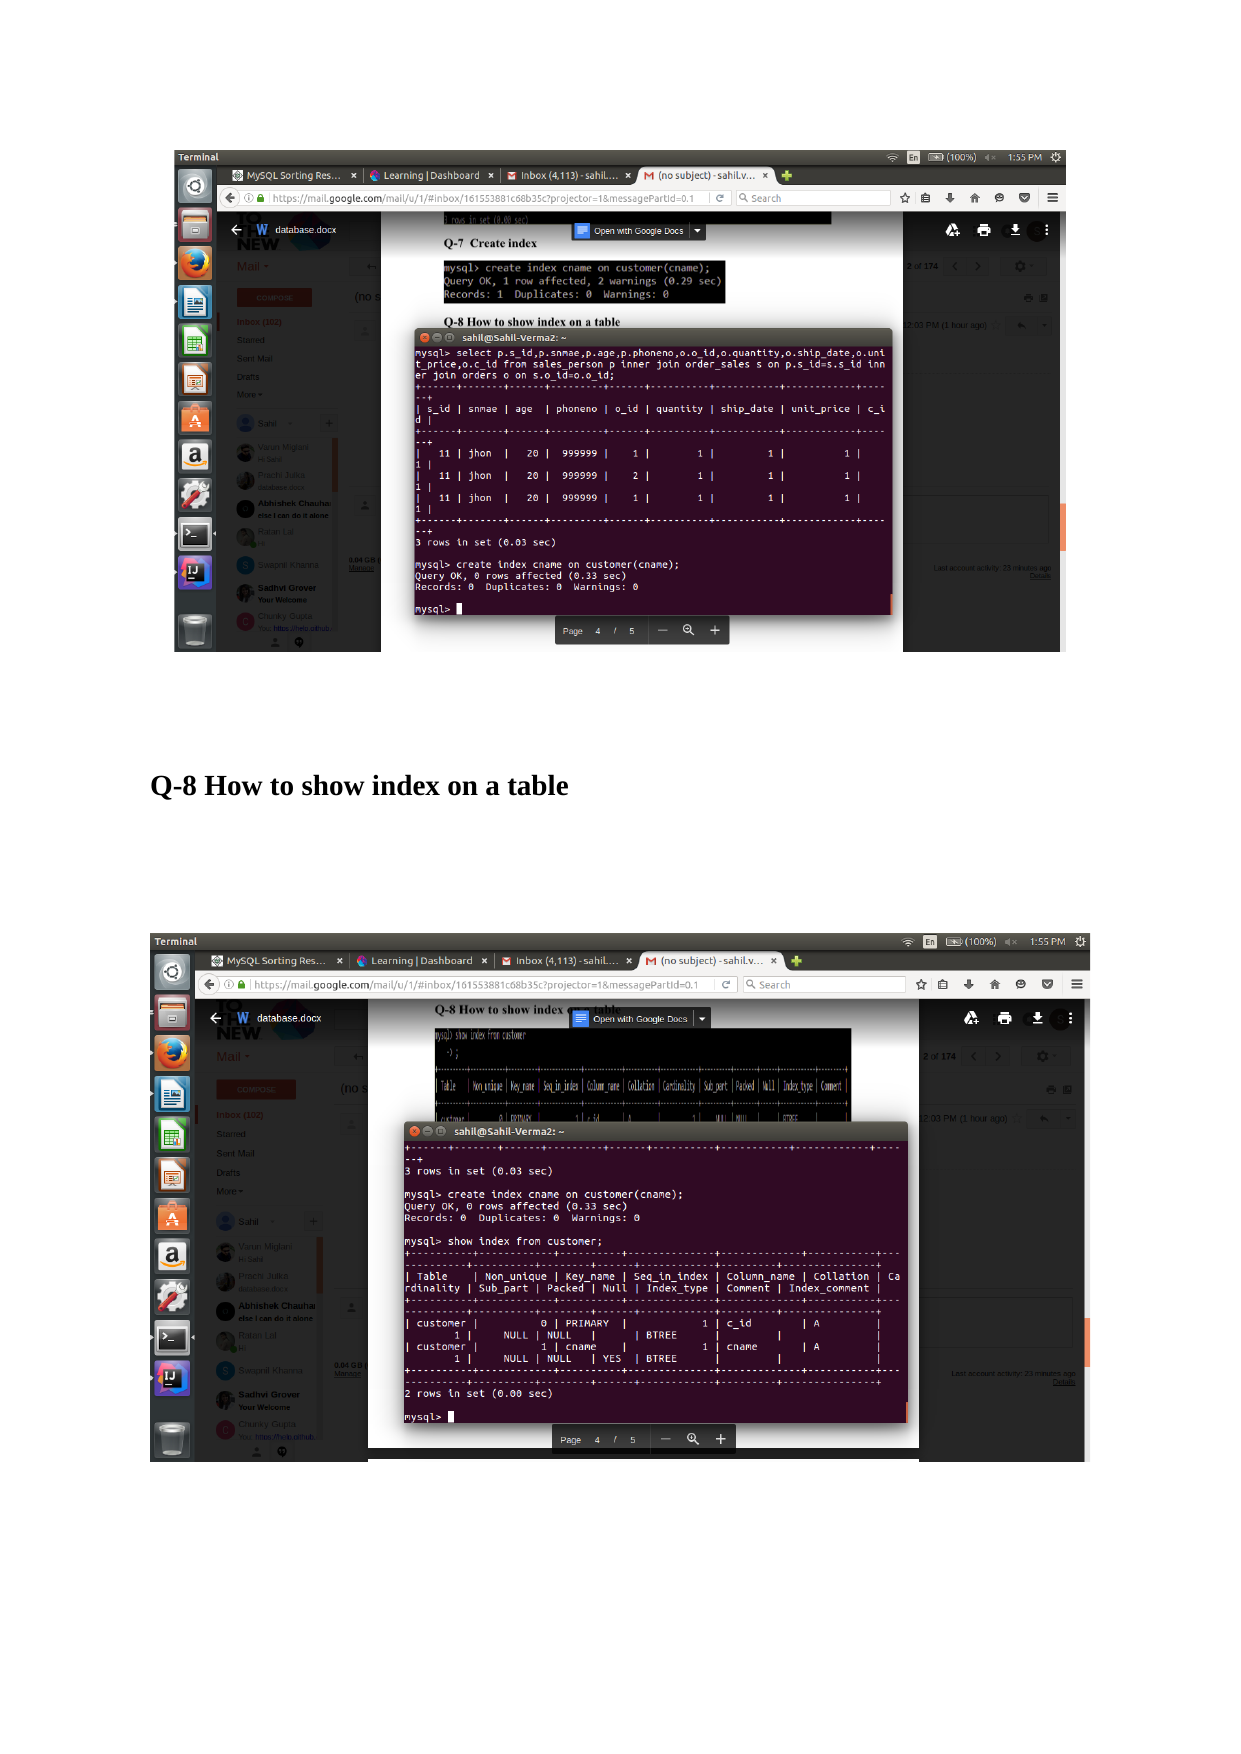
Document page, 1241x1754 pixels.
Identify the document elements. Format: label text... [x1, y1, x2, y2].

picture [174, 150, 1066, 652]
text Q-8 How to show index on a table [150, 768, 1090, 801]
picture [150, 933, 1091, 1462]
